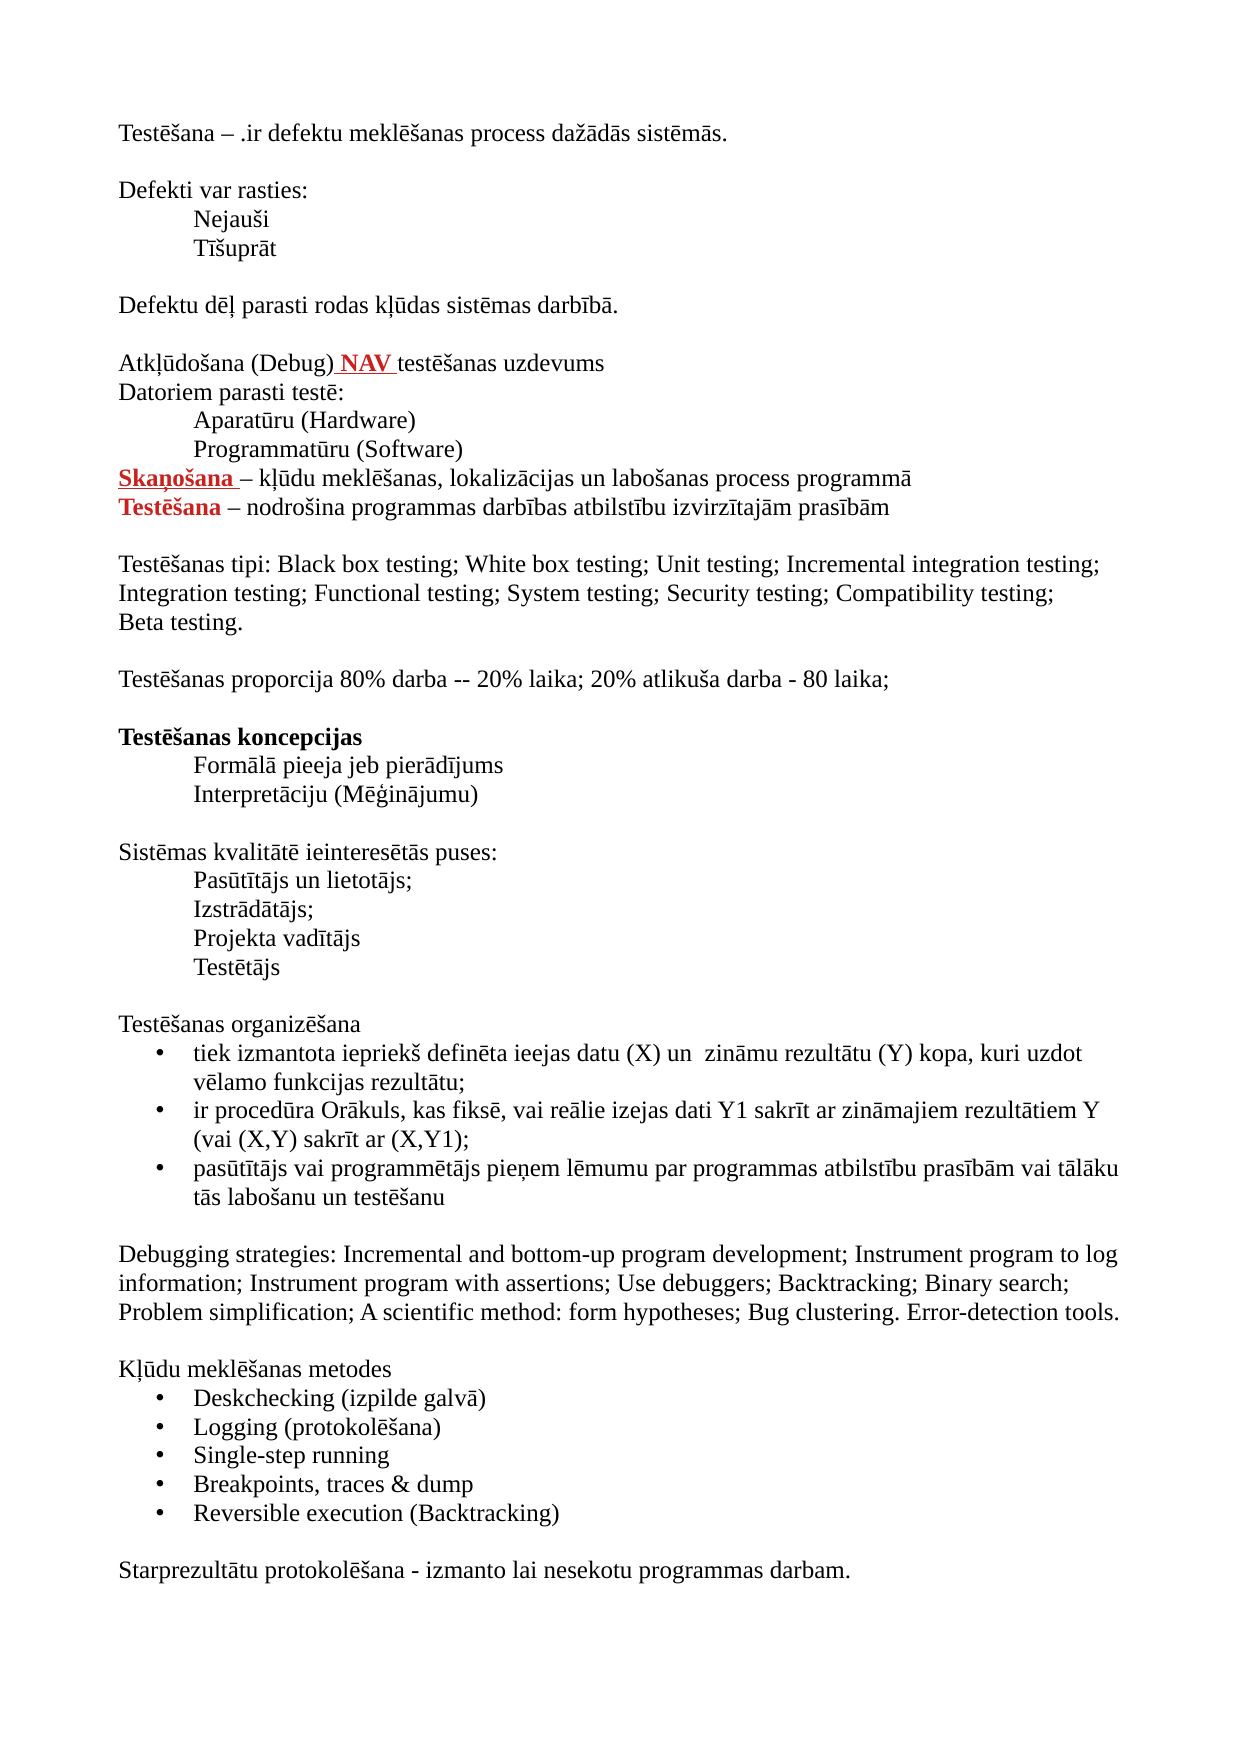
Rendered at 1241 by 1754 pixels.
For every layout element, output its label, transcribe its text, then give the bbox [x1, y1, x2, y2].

text Testēšanas tipi: Black box testing; White box testing; Unit testing; Incremental integration testing; Integration testing; Functional testing; System testing; Security testing; Compatibility testing; [118, 549, 1122, 607]
text Defektu dēļ parasti rodas kļūdas sistēmas darbībā. [118, 291, 1122, 319]
text Tīšuprāt [118, 233, 1122, 262]
text Programmatūru (Software) [118, 434, 1122, 463]
text Debugging strategies: Incremental and bottom-up program development; Instrument program to log information; Instrument program with assertions; Use debuggers; Backtracking; Binary search; Problem simplification; A scientific method: form hypotheses; Bug clustering. Error-detection tools. [118, 1239, 1122, 1326]
text Starprezultātu protokolēšana - izmanto lai nesekotu programmas darbam. [118, 1556, 1122, 1584]
text Testēšanas proporcija 80% darba -- 20% laika; 20% atlikuša darba - 80 laika; [118, 664, 1122, 693]
list Single-step running [156, 1441, 1122, 1469]
text Testēšanas organizēšana [118, 1009, 1122, 1038]
list tiek izmantota iepriekš definēta ieejas datu (X) un zināmu rezultātu (Y) kopa, kuri uzdot vēlamo funkcijas rezultātu; [156, 1038, 1122, 1096]
text Kļūdu meklēšanas metodes [118, 1354, 1122, 1383]
text Beta testing. [118, 607, 1122, 636]
text Formālā pieeja jeb pierādījums [118, 751, 1122, 779]
text Testēšana – .ir defektu meklēšanas process dažādās sistēmās. [118, 118, 1122, 147]
text Atkļūdošana (Debug) NAV testēšanas uzdevums [118, 348, 1122, 377]
list Logging (protokolēšana) [156, 1412, 1122, 1441]
text Interpretāciju (Mēģinājumu) [118, 779, 1122, 808]
text Projekta vadītājs [118, 923, 1122, 952]
text Nejauši [118, 204, 1122, 233]
list Breakpoints, traces & dump [156, 1469, 1122, 1498]
list Reversible execution (Backtracking) [156, 1498, 1122, 1527]
text Skaņošana – kļūdu meklēšanas, lokalizācijas un labošanas process programmā [118, 463, 1122, 492]
text Defekti var rasties: [118, 176, 1122, 204]
list pasūtītājs vai programmētājs pieņem lēmumu par programmas atbilstību prasībām vai tālāku tās labošanu un testēšanu [156, 1153, 1122, 1211]
text Izstrādātājs; [118, 894, 1122, 923]
text Datoriem parasti testē: [118, 377, 1122, 406]
text Testēšanas koncepcijas [118, 722, 1122, 751]
list Deskchecking (izpilde galvā) [156, 1383, 1122, 1412]
text Testētājs [118, 952, 1122, 981]
text Sistēmas kvalitātē ieinteresētās puses: [118, 837, 1122, 866]
list ir procedūra Orākuls, kas fiksē, vai reālie izejas dati Y1 sakrīt ar zināmajiem rezultātiem Y (vai (X,Y) sakrīt ar (X,Y1); [156, 1096, 1122, 1153]
text Aparatūru (Hardware) [118, 406, 1122, 434]
text Pasūtītājs un lietotājs; [118, 866, 1122, 894]
text Testēšana – nodrošina programmas darbības atbilstību izvirzītajām prasībām [118, 492, 1122, 521]
